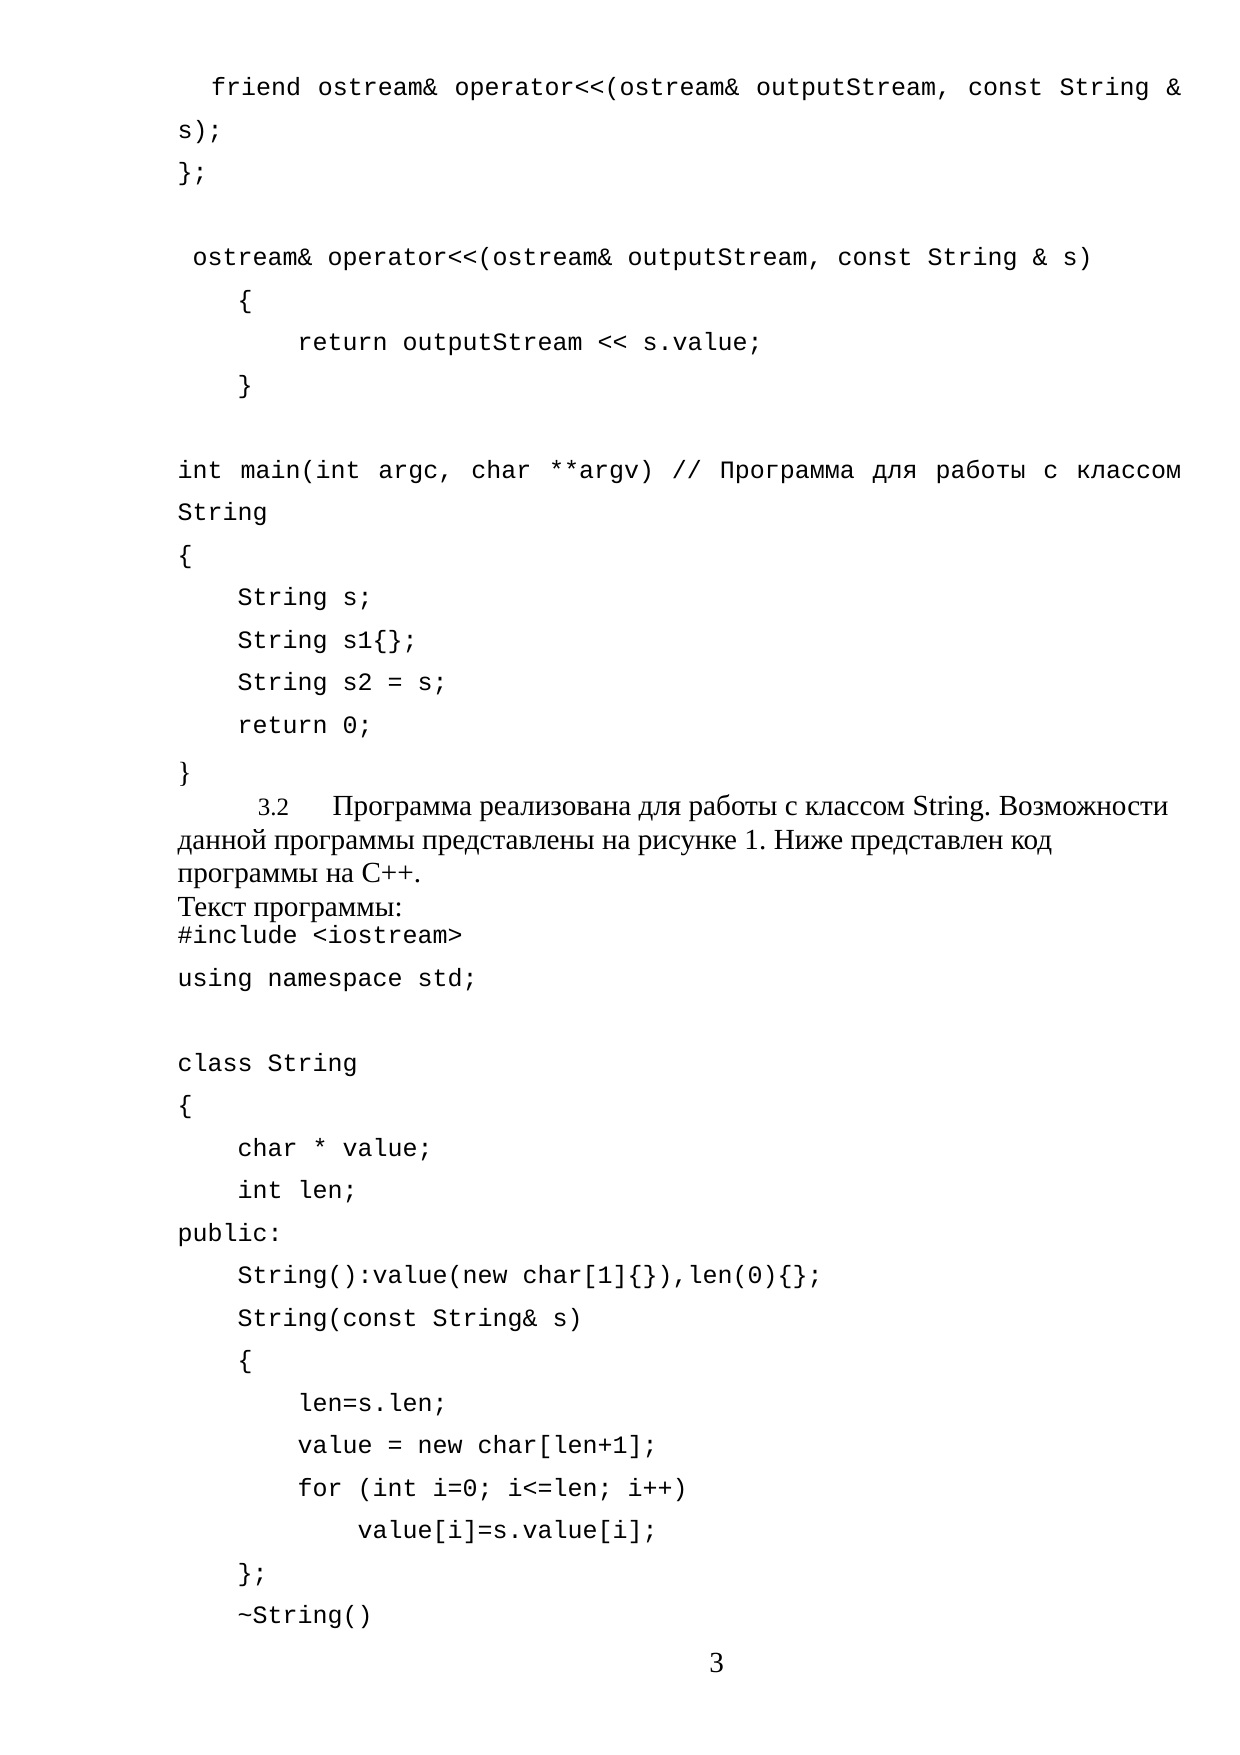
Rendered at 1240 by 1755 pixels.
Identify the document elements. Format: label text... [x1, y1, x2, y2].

text using namespace std; [177, 965, 1182, 993]
text len=s.len; [177, 1390, 1182, 1418]
text String s2 = s; [177, 670, 1182, 698]
list Программа реализована для работы с классом String. Возможности данной программы представлены на рисунке 1. Ниже представлен код программы на С++. [177, 788, 1182, 889]
text { [177, 1093, 1182, 1121]
text friend ostream& operator<<(ostream& outputStream, const String & s); [177, 75, 1182, 146]
text String():value(new char[1]{}),len(0){}; [177, 1263, 1182, 1291]
text value[i]=s.value[i]; [177, 1518, 1182, 1546]
text ostream& operator<<(ostream& outputStream, const String & s) [177, 245, 1182, 273]
text }; [177, 160, 1182, 188]
text } [177, 372, 1182, 401]
text class String [177, 1050, 1182, 1078]
text public: [177, 1220, 1182, 1248]
text { [177, 287, 1182, 316]
text } [177, 755, 1182, 788]
text value = new char[len+1]; [177, 1433, 1182, 1461]
text return 0; [177, 712, 1182, 741]
text { [177, 542, 1182, 571]
text String s; [177, 585, 1182, 613]
text return outputStream << s.value; [177, 330, 1182, 358]
text String s1{}; [177, 627, 1182, 656]
text Текст программы: [177, 889, 1182, 923]
text #include <iostream> [177, 923, 1182, 951]
text }; [177, 1560, 1182, 1588]
text int len; [177, 1178, 1182, 1206]
text int main(int argc, char **argv) // Программа для работы с классом String [177, 457, 1182, 528]
text ~String() [177, 1603, 1182, 1631]
text { [177, 1348, 1182, 1376]
text for (int i=0; i<=len; i++) [177, 1475, 1182, 1503]
text char * value; [177, 1135, 1182, 1163]
text String(const String& s) [177, 1305, 1182, 1333]
